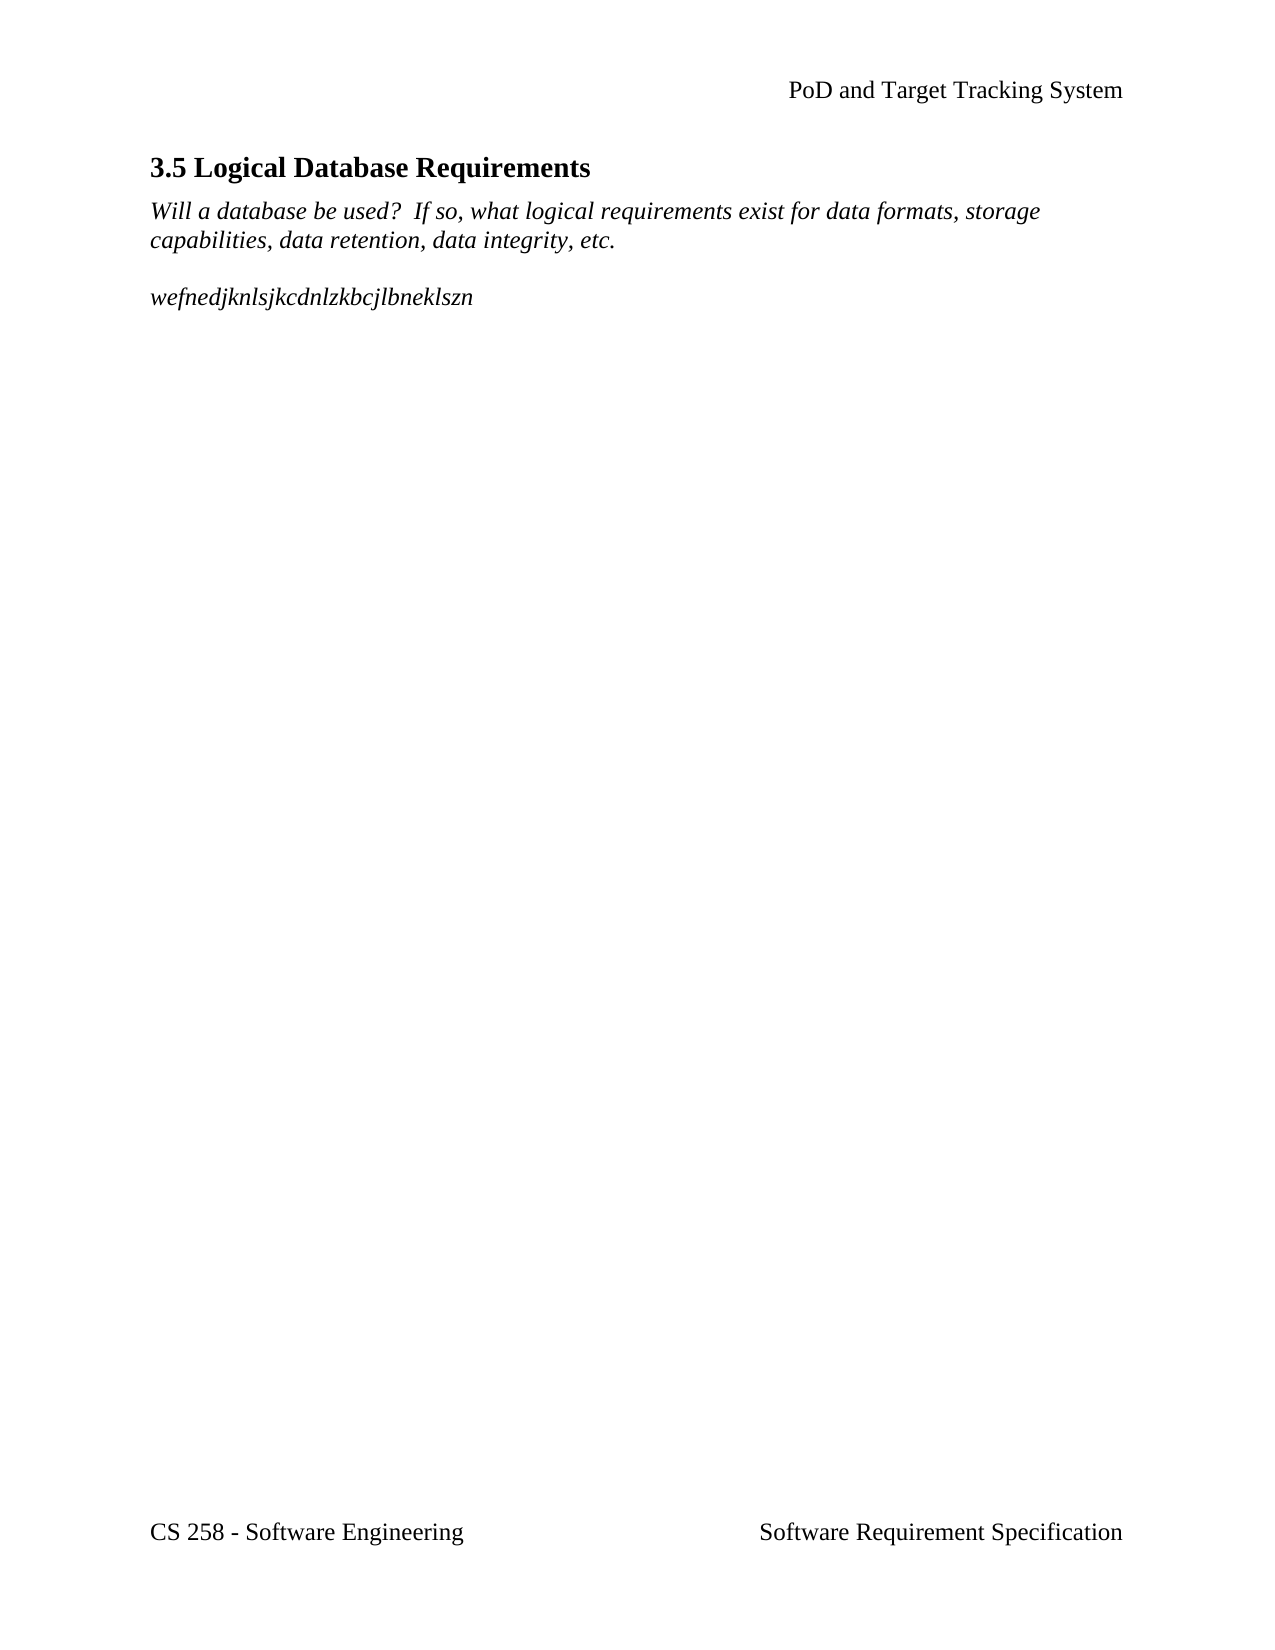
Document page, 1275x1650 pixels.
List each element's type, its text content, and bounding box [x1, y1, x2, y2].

subtitle 3.5 Logical Database Requirements [150, 150, 1125, 183]
text Will a database be used? If so, what logical requirements exist for data formats, storage capabilities, data retention, data integrity, etc. [150, 196, 1125, 253]
text wefnedjknlsjkcdnlzkbcjlbneklszn [150, 282, 1125, 311]
